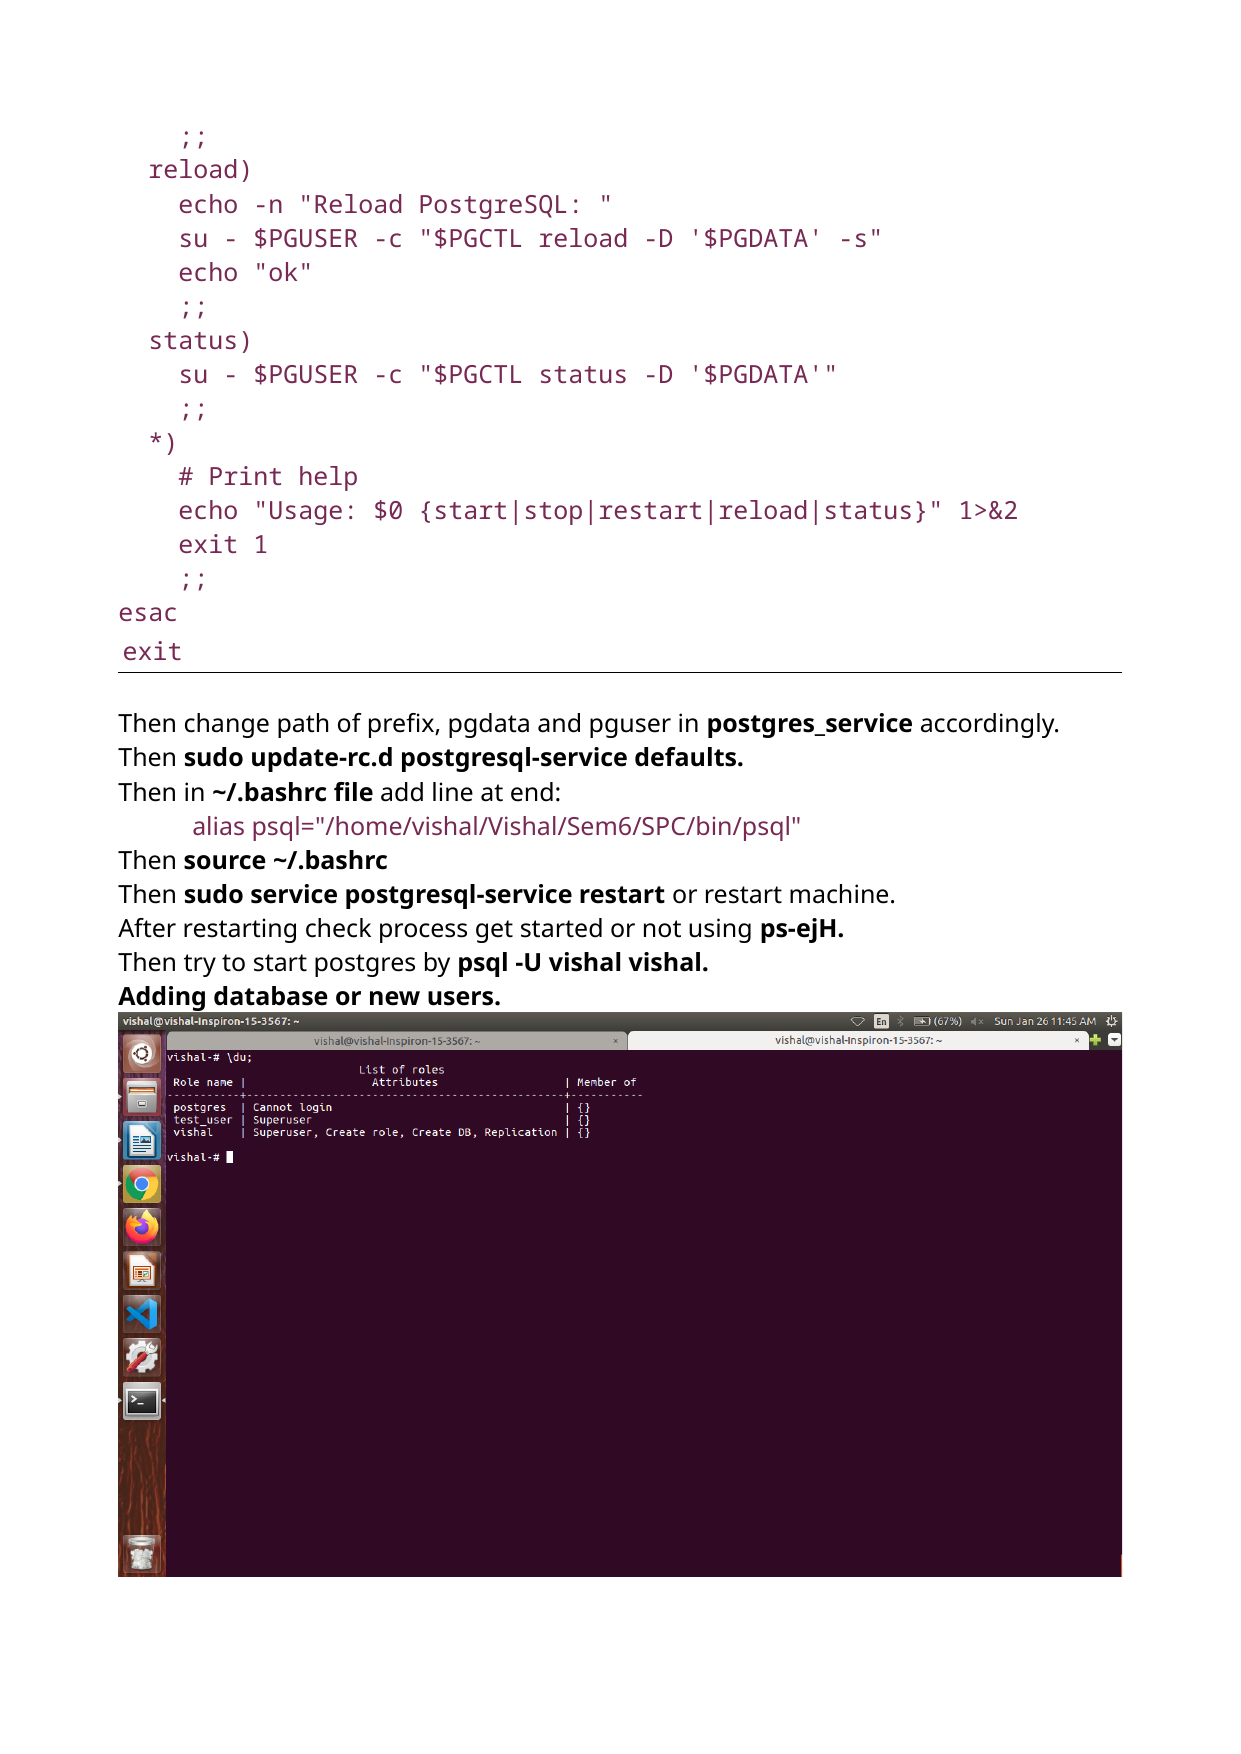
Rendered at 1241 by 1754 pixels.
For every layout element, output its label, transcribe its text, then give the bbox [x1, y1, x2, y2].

text reload) [118, 152, 1122, 186]
text ;; [118, 118, 1122, 152]
text Then change path of prefix, pgdata and pguser in postgres_service accordingly. [118, 706, 1122, 740]
text ;; [118, 288, 1122, 322]
text ;; [118, 391, 1122, 425]
text status) [118, 322, 1122, 357]
text exit 1 [118, 527, 1122, 561]
text echo "ok" [118, 254, 1122, 288]
text Then sudo service postgresql-service restart or restart machine. [118, 876, 1122, 910]
text echo -n "Reload PostgreSQL: " [118, 186, 1122, 220]
text ;; [118, 561, 1122, 595]
text After restarting check process get started or not using ps-ejH. [118, 910, 1122, 944]
text *) [118, 425, 1122, 459]
text Then source ~/.bashrc [118, 842, 1122, 876]
text Then try to start postgres by psql -U vishal vishal. [118, 944, 1122, 978]
text Then in ~/.bashrc file add line at end: [118, 774, 1122, 808]
text su - $PGUSER -c "$PGCTL reload -D '$PGDATA' -s" [118, 220, 1122, 254]
text su - $PGUSER -c "$PGCTL status -D '$PGDATA'" [118, 357, 1122, 391]
text esac [118, 595, 1122, 629]
text Adding database or new users. [118, 978, 1122, 1012]
picture [118, 1012, 1123, 1577]
text Then sudo update-rc.d postgresql-service defaults. [118, 740, 1122, 774]
text exit [118, 629, 1122, 672]
text alias psql="/home/vishal/Vishal/Sem6/SPC/bin/psql" [118, 808, 1122, 842]
text # Print help [118, 459, 1122, 493]
text echo "Usage: $0 {start|stop|restart|reload|status}" 1>&2 [118, 493, 1122, 527]
